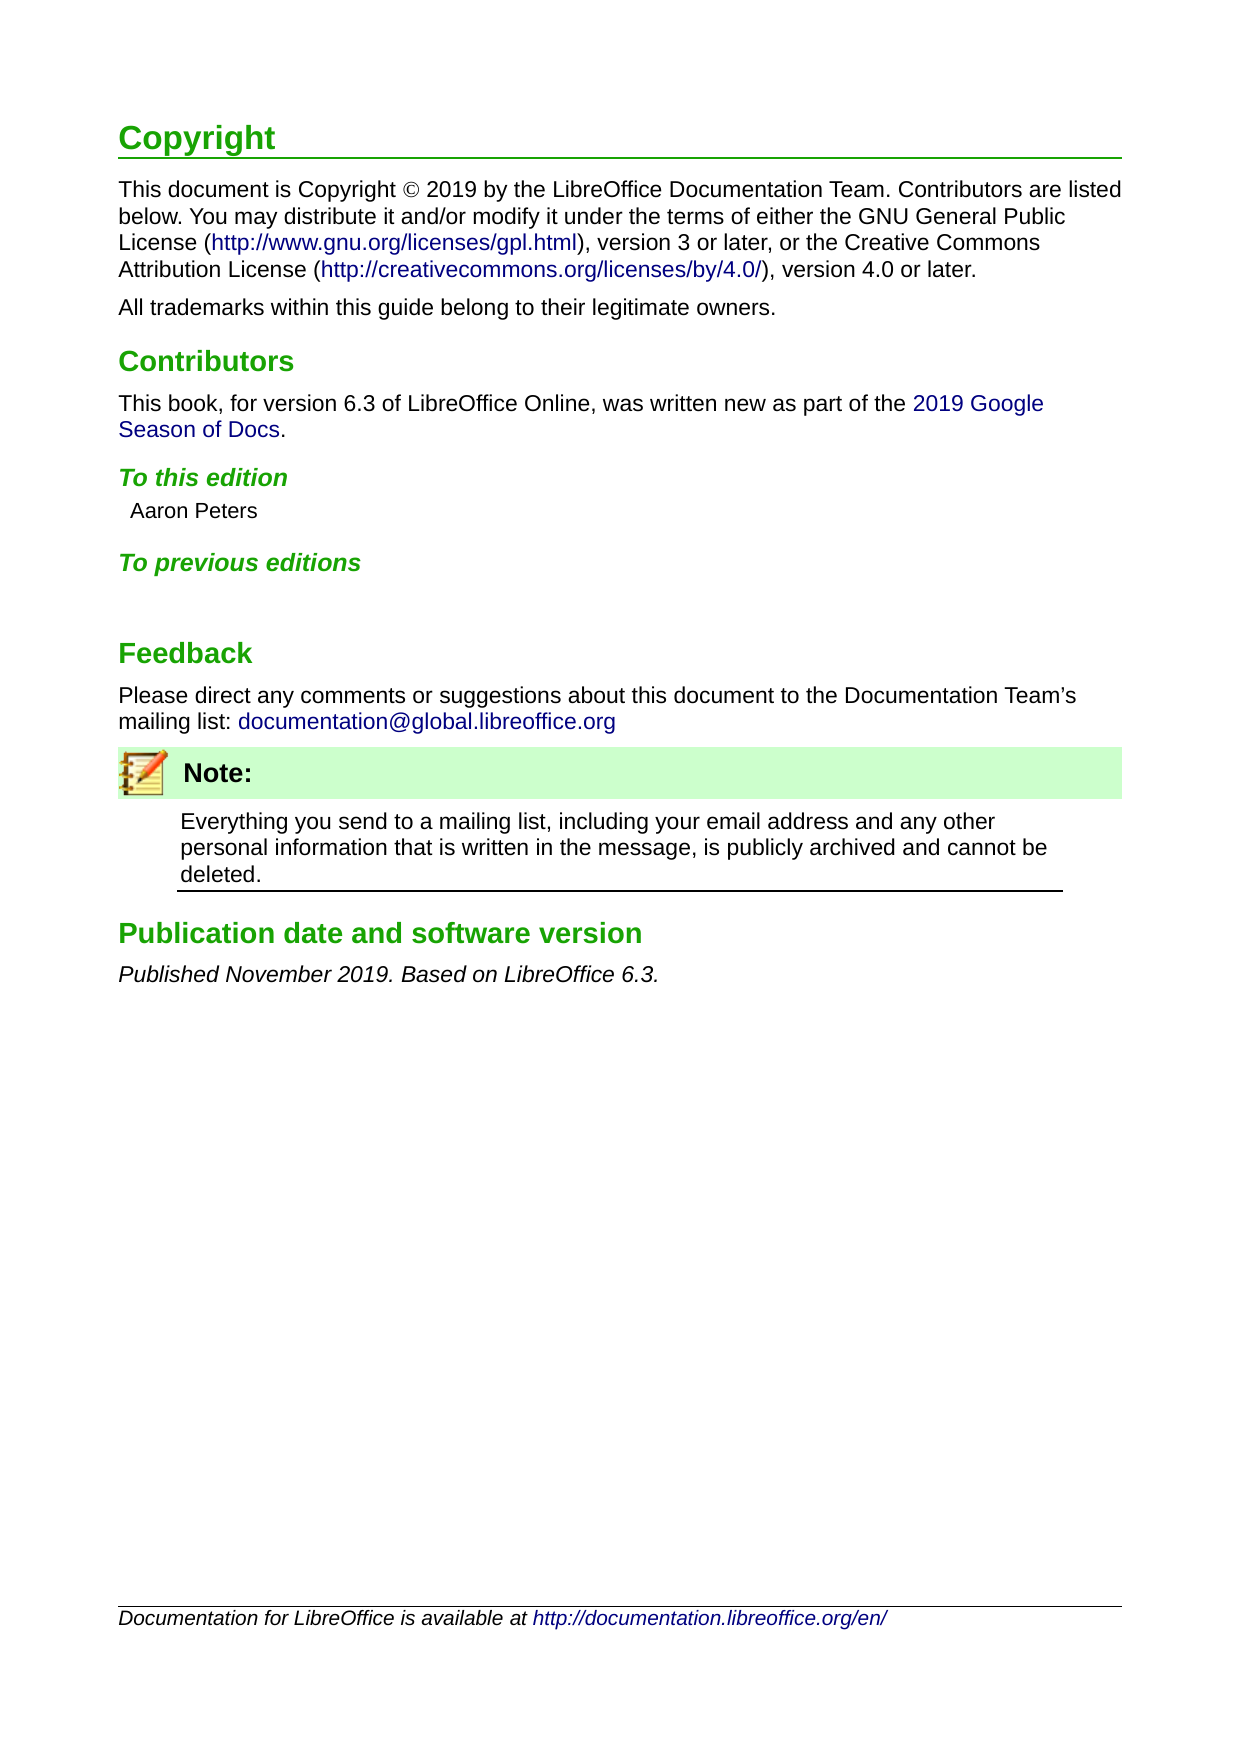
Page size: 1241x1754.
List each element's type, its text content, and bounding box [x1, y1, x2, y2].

subtitle Feedback [118, 636, 1122, 670]
subtitle Copyright [118, 118, 1122, 157]
text This book, for version 6.3 of LibreOffice Online, was written new as part of the 2019 Google Season of Docs. [118, 390, 1122, 442]
subtitle To this edition [118, 463, 1122, 492]
text All trademarks within this guide belong to their legitimate owners. [118, 294, 1122, 321]
table_header [118, 583, 453, 613]
subtitle Contributors [118, 344, 1122, 378]
table_header Aaron Peters [118, 498, 458, 528]
table_header [453, 583, 787, 613]
text Please direct any comments or suggestions about this document to the Documentation Team’s mailing list: documentation@global.libreoffice.org [118, 682, 1122, 734]
picture [119, 748, 170, 799]
text Everything you send to a mailing list, including your email address and any other personal information that is written in the message, is publicly archived and cannot be deleted. [177, 805, 1063, 890]
subtitle Publication date and software version [118, 916, 1122, 949]
table_header [789, 498, 1122, 528]
subtitle Note: [118, 747, 1122, 799]
table_header [458, 498, 789, 528]
table_header [788, 583, 1122, 613]
subtitle To previous editions [118, 548, 1122, 577]
text Published November 2019. Based on LibreOffice 6.3. [118, 961, 1122, 987]
text This document is Copyright © 2019 by the LibreOffice Documentation Team. Contributors are listed below. You may distribute it and/or modify it under the terms of either the GNU General Public License (http://www.gnu.org/licenses/gpl.html), version 3 or later, or the Creative Commons Attribution License (http://creativecommons.org/licenses/by/4.0/), version 4.0 or later. [118, 176, 1122, 282]
